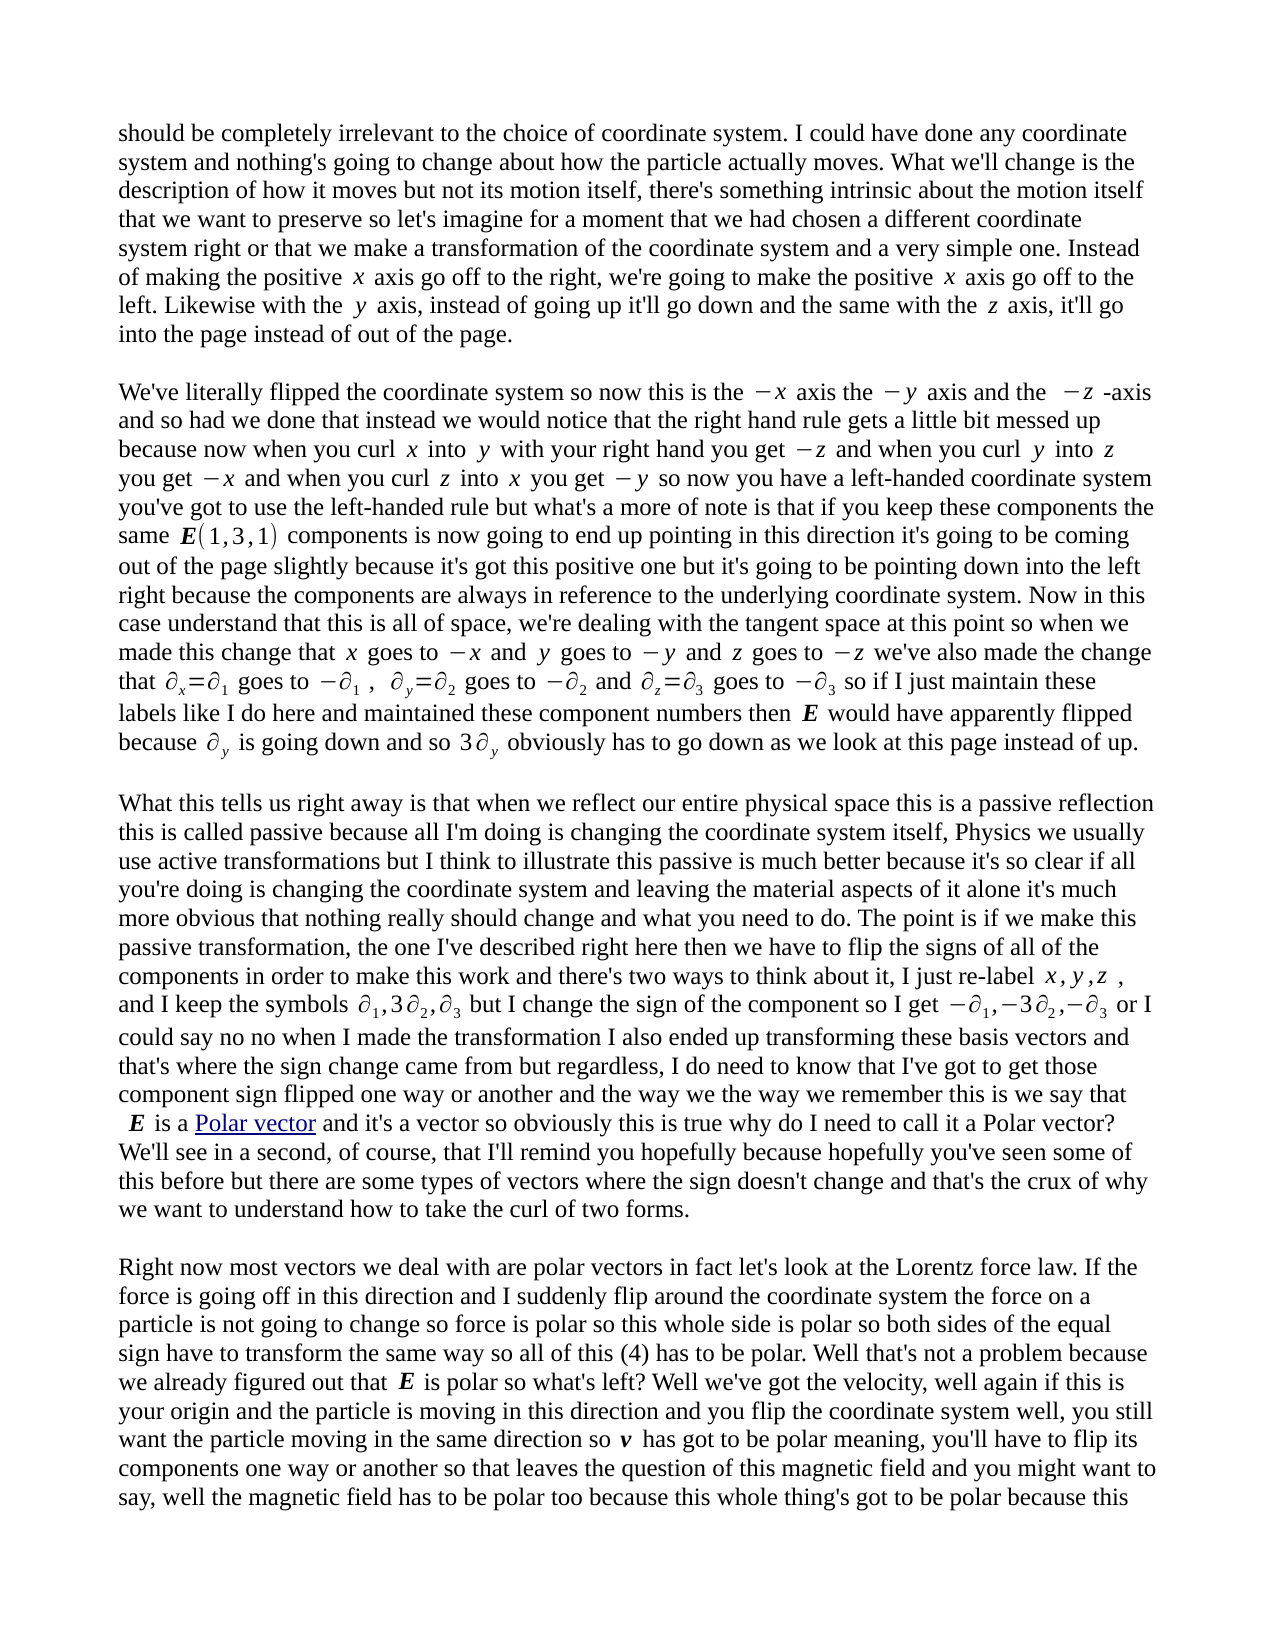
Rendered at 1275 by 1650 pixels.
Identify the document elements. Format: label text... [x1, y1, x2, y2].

text What this tells us right away is that when we reflect our entire physical space this is a passive reflection this is called passive because all I'm doing is changing the coordinate system itself, Physics we usually use active transformations but I think to illustrate this passive is much better because it's so clear if all you're doing is changing the coordinate system and leaving the material aspects of it alone it's much more obvious that nothing really should change and what you need to do. The point is if we make this passive transformation, the one I've described right here then we have to flip the signs of all of the components in order to make this work and there's two ways to think about it, I just re-label, and I keep the symbolsbut I change the sign of the component so I getor I could say no no when I made the transformation I also ended up transforming these basis vectors and that's where the sign change came from but regardless, I do need to know that I've got to get those component sign flipped one way or another and the way we the way we remember this is we say thatis a Polar vector and it's a vector so obviously this is true why do I need to call it a Polar vector? We'll see in a second, of course, that I'll remind you hopefully because hopefully you've seen some of this before but there are some types of vectors where the sign doesn't change and that's the crux of why we want to understand how to take the curl of two forms. [118, 788, 1157, 1223]
text Right now most vectors we deal with are polar vectors in fact let's look at the Lorentz force law. If the force is going off in this direction and I suddenly flip around the coordinate system the force on a particle is not going to change so force is polar so this whole side is polar so both sides of the equal sign have to transform the same way so all of this (4) has to be polar. Well that's not a problem because we already figured out thatis polar so what's left? Well we've got the velocity, well again if this is your origin and the particle is moving in this direction and you flip the coordinate system well, you still want the particle moving in the same direction sohas got to be polar meaning, you'll have to flip its components one way or another so that leaves the question of this magnetic field and you might want to say, well the magnetic field has to be polar too because this whole thing's got to be polar because this [118, 1252, 1157, 1511]
text should be completely irrelevant to the choice of coordinate system. I could have done any coordinate system and nothing's going to change about how the particle actually moves. What we'll change is the description of how it moves but not its motion itself, there's something intrinsic about the motion itself that we want to preserve so let's imagine for a moment that we had chosen a different coordinate system right or that we make a transformation of the coordinate system and a very simple one. Instead of making the positiveaxis go off to the right, we're going to make the positiveaxis go off to the left. Likewise with theaxis, instead of going up it'll go down and the same with theaxis, it'll go into the page instead of out of the page. [118, 118, 1157, 348]
text We've literally flipped the coordinate system so now this is theaxis theaxis and the -axis and so had we done that instead we would notice that the right hand rule gets a little bit messed up because now when you curlintowith your right hand you getand when you curlintoyou getand when you curlintoyou getso now you have a left-handed coordinate system you've got to use the left-handed rule but what's a more of note is that if you keep these components the samecomponents is now going to end up pointing in this direction it's going to be coming out of the page slightly because it's got this positive one but it's going to be pointing down into the left right because the components are always in reference to the underlying coordinate system. Now in this case understand that this is all of space, we're dealing with the tangent space at this point so when we made this change thatgoes toandgoes toandgoes towe've also made the change thatgoes to, goes toandgoes toso if I just maintain these labels like I do here and maintained these component numbers thenwould have apparently flipped becauseis going down and soobviously has to go down as we look at this page instead of up. [118, 377, 1157, 759]
